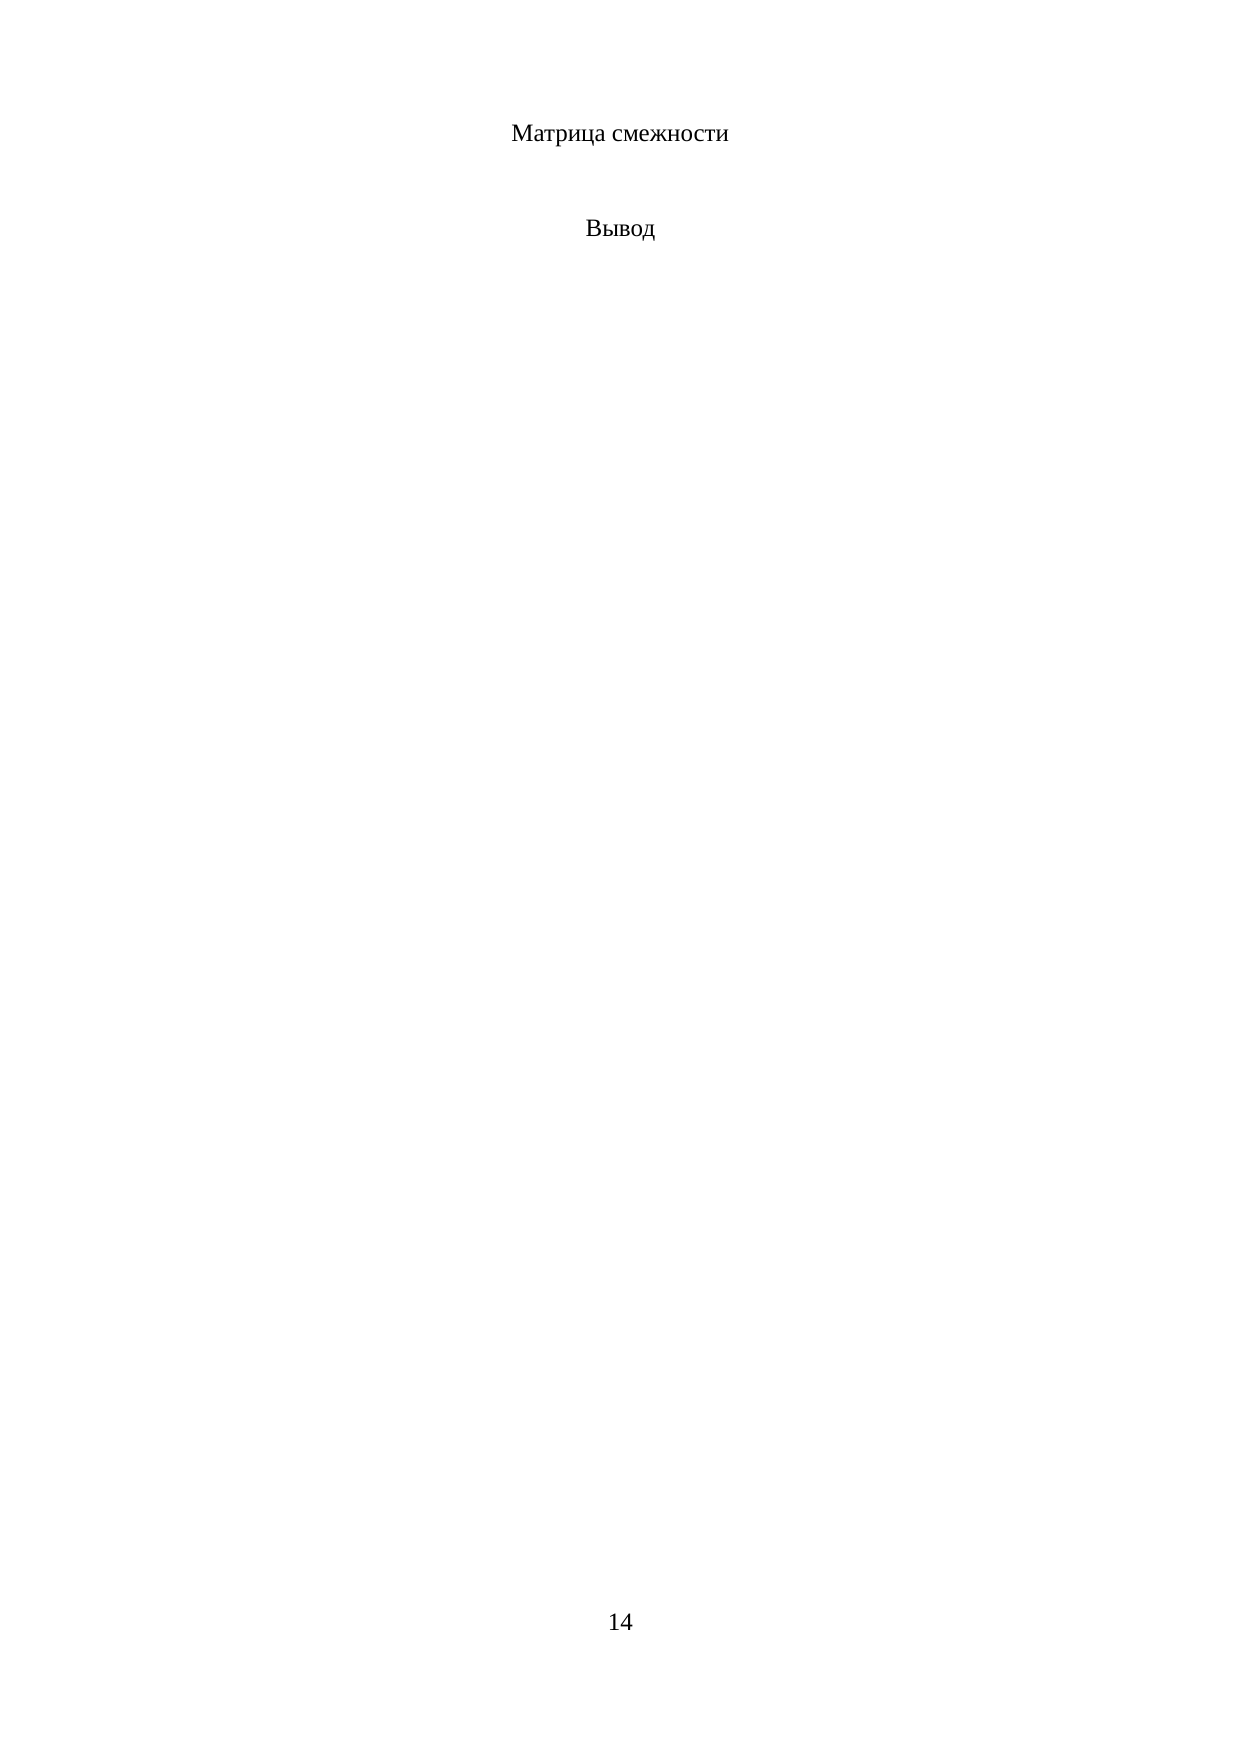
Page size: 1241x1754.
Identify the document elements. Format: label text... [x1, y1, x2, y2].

text Матрица смежности [118, 118, 1122, 147]
text Вывод [118, 213, 1122, 242]
